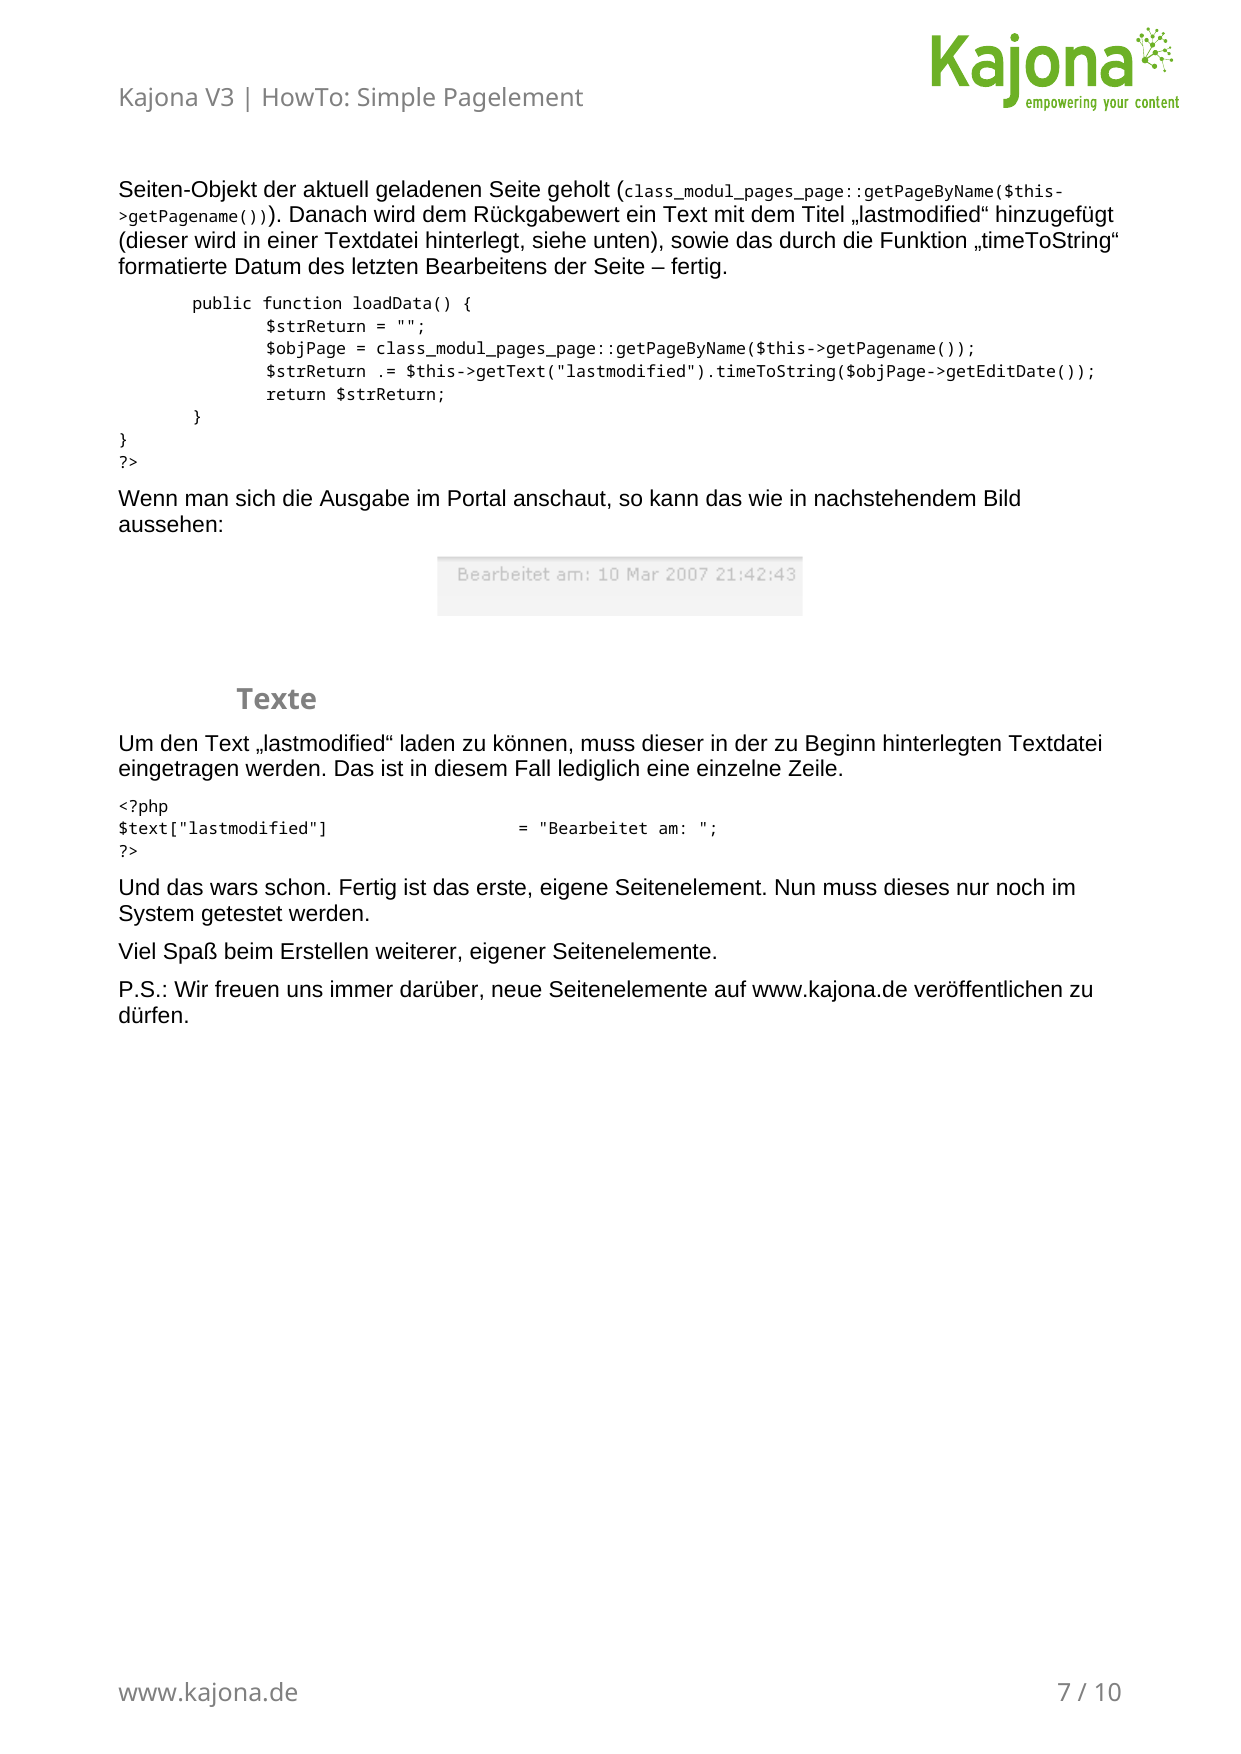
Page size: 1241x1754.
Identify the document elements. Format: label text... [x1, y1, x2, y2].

text public function loadData() { $strReturn = ""; $objPage = class_modul_pages_page::getPageByName($this->getPagename()); $strReturn .= $this->getText("lastmodified").timeToString($objPage->getEditDate()); return $strReturn; } } ?> [118, 292, 1122, 473]
text Um den Text „lastmodified“ laden zu können, muss dieser in der zu Beginn hinterlegten Textdatei eingetragen werden. Das ist in diesem Fall lediglich eine einzelne Zeile. [118, 730, 1122, 782]
subtitle Texte [118, 678, 1122, 718]
text Und das wars schon. Fertig ist das erste, eigene Seitenelement. Nun muss dieses nur noch im System getestet werden. [118, 875, 1122, 926]
text Viel Spaß beim Erstellen weiterer, eigener Seitenelemente. [118, 938, 1122, 964]
text Seiten-Objekt der aktuell geladenen Seite geholt (class_modul_pages_page::getPageByName($this->getPagename())). Danach wird dem Rückgabewert ein Text mit dem Titel „lastmodified“ hinzugefügt (dieser wird in einer Textdatei hinterlegt, siehe unten), sowie das durch die Funktion „timeToString“ formatierte Datum des letzten Bearbeitens der Seite – fertig. [118, 177, 1122, 279]
text P.S.: Wir freuen uns immer darüber, neue Seitenelemente auf www.kajona.de veröffentlichen zu dürfen. [118, 977, 1122, 1028]
text Wenn man sich die Ausgabe im Portal anschaut, so kann das wie in nachstehendem Bild aussehen: [118, 486, 1122, 537]
text <?php $text["lastmodified"] = "Bearbeitet am: "; ?> [118, 794, 1122, 862]
picture [437, 549, 803, 616]
